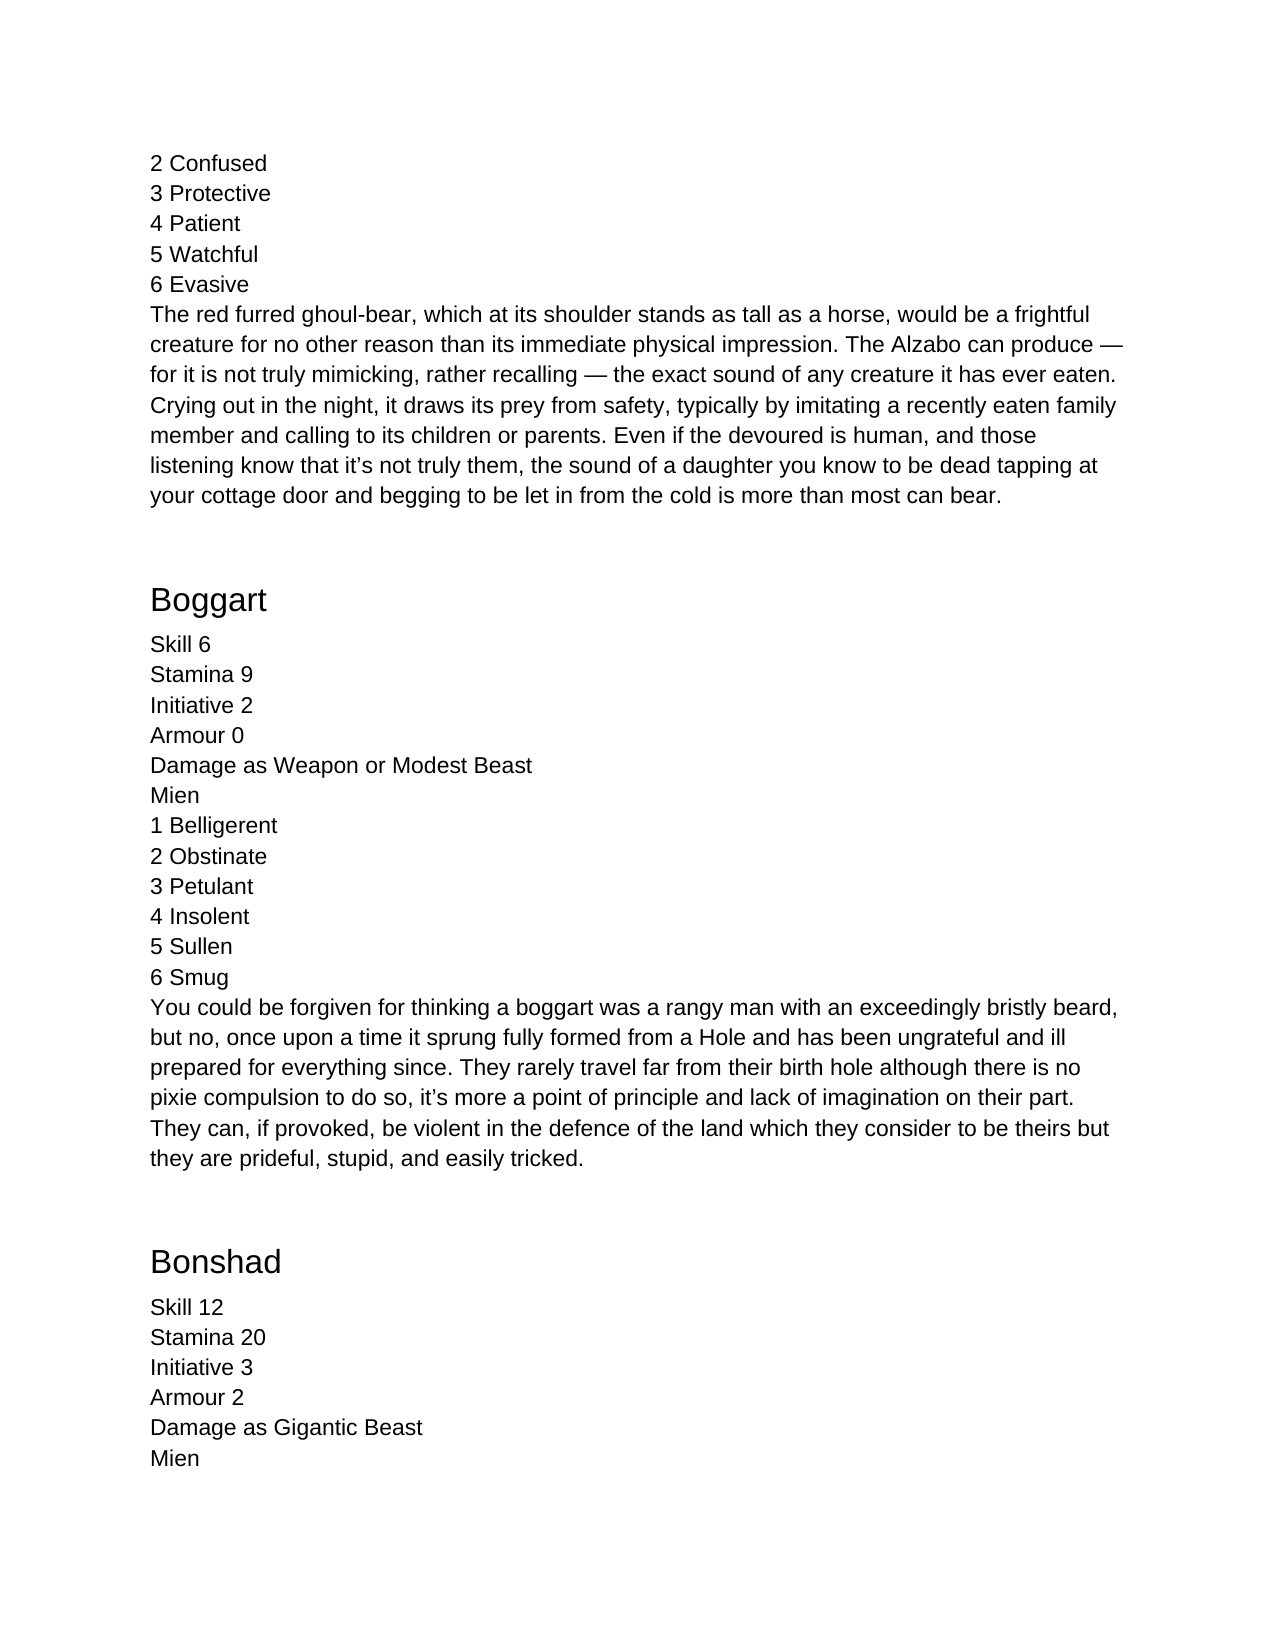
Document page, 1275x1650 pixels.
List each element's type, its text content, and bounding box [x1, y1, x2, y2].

text Mien [150, 782, 1125, 808]
text Initiative 3 [150, 1354, 1125, 1380]
text Stamina 9 [150, 661, 1125, 688]
text 3 Petulant [150, 873, 1125, 899]
text Initiative 2 [150, 692, 1125, 718]
text 2 Confused [150, 150, 1125, 176]
text 5 Watchful [150, 241, 1125, 267]
text Armour 2 [150, 1384, 1125, 1411]
text Mien [150, 1444, 1125, 1471]
text Stamina 20 [150, 1324, 1125, 1350]
text Armour 0 [150, 722, 1125, 748]
text 1 Belligerent [150, 812, 1125, 839]
text You could be forgiven for thinking a boggart was a rangy man with an exceedingly bristly beard, but no, once upon a time it sprung fully formed from a Hole and has been ungrateful and ill prepared for everything since. They rarely travel far from their birth hole although there is no pixie compulsion to do so, it’s more a point of principle and lack of imagination on their part. They can, if provoked, be violent in the defence of the land which they consider to be theirs but they are prideful, stupid, and easily tricked. [150, 994, 1125, 1171]
text 4 Patient [150, 210, 1125, 237]
subtitle Boggart [150, 580, 1125, 619]
text 6 Smug [150, 963, 1125, 990]
text 6 Evasive [150, 271, 1125, 297]
text 5 Sullen [150, 933, 1125, 959]
text Skill 6 [150, 631, 1125, 657]
text 2 Obstinate [150, 843, 1125, 869]
text 3 Protective [150, 180, 1125, 207]
subtitle Bonshad [150, 1243, 1125, 1281]
text Skill 12 [150, 1293, 1125, 1320]
text Damage as Weapon or Modest Beast [150, 752, 1125, 778]
text The red furred ghoul-bear, which at its shoulder stands as tall as a horse, would be a frightful creature for no other reason than its immediate physical impression. The Alzabo can produce — for it is not truly mimicking, rather recalling — the exact sound of any creature it has ever eaten. Crying out in the night, it draws its prey from safety, typically by imitating a recently eaten family member and calling to its children or parents. Even if the devoured is human, and those listening know that it’s not truly them, the sound of a daughter you know to be dead tapping at your cottage door and begging to be let in from the cold is more than most can bear. [150, 301, 1125, 509]
text Damage as Gigantic Beast [150, 1414, 1125, 1441]
text 4 Insolent [150, 903, 1125, 929]
